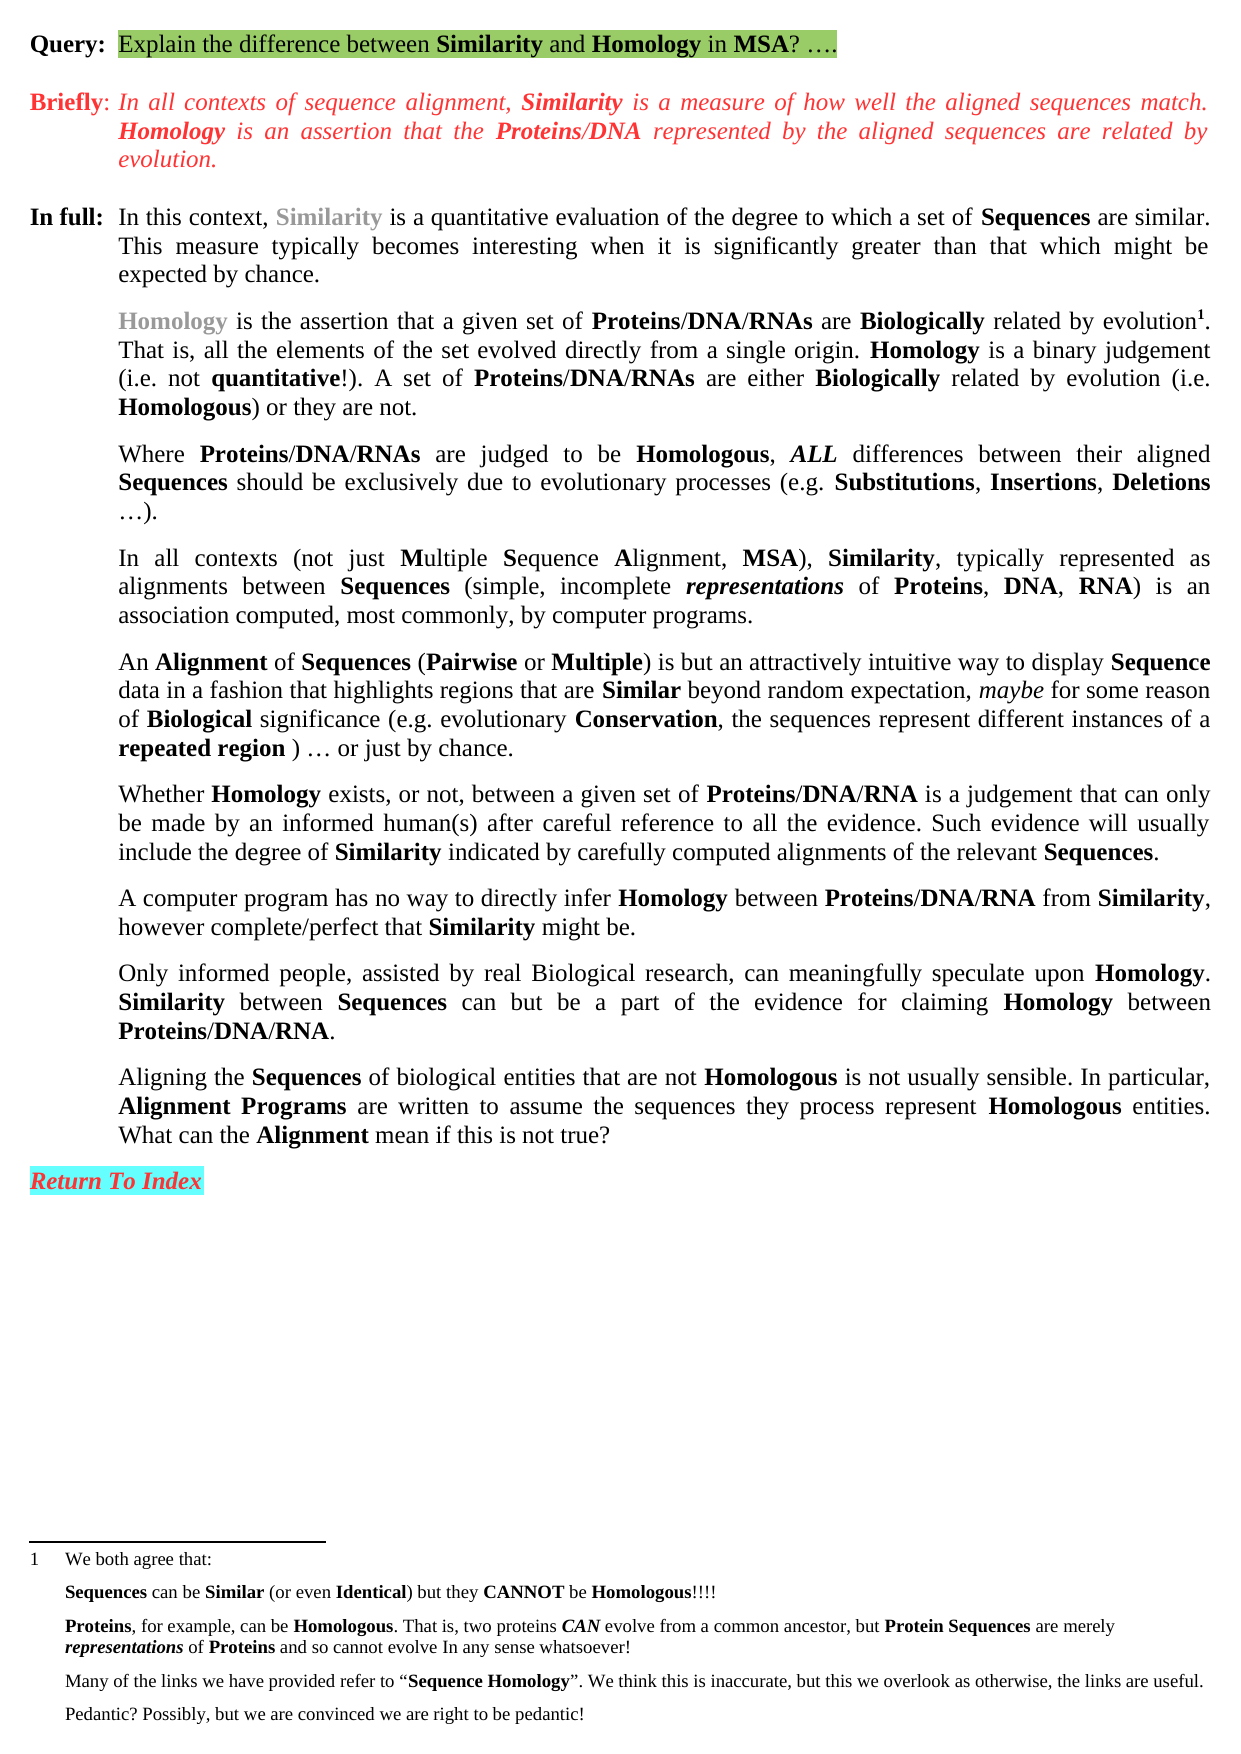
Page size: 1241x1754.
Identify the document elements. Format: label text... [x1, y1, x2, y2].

text In all contexts (not just Multiple Sequence Alignment, MSA), Similarity, typically represented as alignments between Sequences (simple, incomplete representations of Proteins, DNA, RNA) is an association computed, most commonly, by computer programs. [29, 543, 1211, 629]
text Sequences can be Similar (or even Identical) but they CANNOT be Homologous!!!! [29, 1581, 1211, 1603]
text Proteins, for example, can be Homologous. That is, two proteins CAN evolve from a common ancestor, but Protein Sequences are merely representations of Proteins and so cannot evolve In any sense whatsoever! [29, 1615, 1211, 1658]
text Where Proteins/DNA/RNAs are judged to be Homologous, ALL differences between their aligned Sequences should be exclusively due to evolutionary processes (e.g. Substitutions, Insertions, Deletions …). [29, 439, 1211, 525]
text Whether Homology exists, or not, between a given set of Proteins/DNA/RNA is a judgement that can only be made by an informed human(s) after careful reference to all the evidence. Such evidence will usually include the degree of Similarity indicated by carefully computed alignments of the relevant Sequences. [29, 779, 1211, 866]
text We both agree that: [29, 1548, 1211, 1569]
text Query: Explain the difference between Similarity and Homology in MSA? …. [29, 29, 1211, 58]
text Pedantic? Possibly, but we are convinced we are right to be pedantic! [29, 1703, 1211, 1724]
text Aligning the Sequences of biological entities that are not Homologous is not usually sensible. In particular, Alignment Programs are written to assume the sequences they process represent Homologous entities. What can the Alignment mean if this is not true? [29, 1062, 1211, 1149]
text In full: In this context, Similarity is a quantitative evaluation of the degree to which a set of Sequences are similar. This measure typically becomes interesting when it is significantly greater than that which might be expected by chance. [29, 202, 1211, 288]
text Many of the links we have provided refer to “Sequence Homology”. We think this is inaccurate, but this we overlook as otherwise, the links are useful. [29, 1669, 1211, 1691]
text Return To Index [29, 1166, 1211, 1195]
text Briefly: In all contexts of sequence alignment, Similarity is a measure of how well the aligned sequences match. Homology is an assertion that the Proteins/DNA represented by the aligned sequences are related by evolution. [29, 87, 1211, 173]
text A computer program has no way to directly infer Homology between Proteins/DNA/RNA from Similarity, however complete/perfect that Similarity might be. [29, 883, 1211, 941]
text Homology is the assertion that a given set of Proteins/DNA/RNAs are Biologically related by evolution. That is, all the elements of the set evolved directly from a single origin. Homology is a binary judgement (i.e. not quantitative!). A set of Proteins/DNA/RNAs are either Biologically related by evolution (i.e. Homologous) or they are not. [29, 306, 1211, 421]
text Only informed people, assisted by real Biological research, can meaningfully speculate upon Homology. Similarity between Sequences can but be a part of the evidence for claiming Homology between Proteins/DNA/RNA. [29, 958, 1211, 1045]
text An Alignment of Sequences (Pairwise or Multiple) is but an attractively intuitive way to display Sequence data in a fashion that highlights regions that are Similar beyond random expectation, maybe for some reason of Biological significance (e.g. evolutionary Conservation, the sequences represent different instances of a repeated region ) … or just by chance. [29, 647, 1211, 762]
